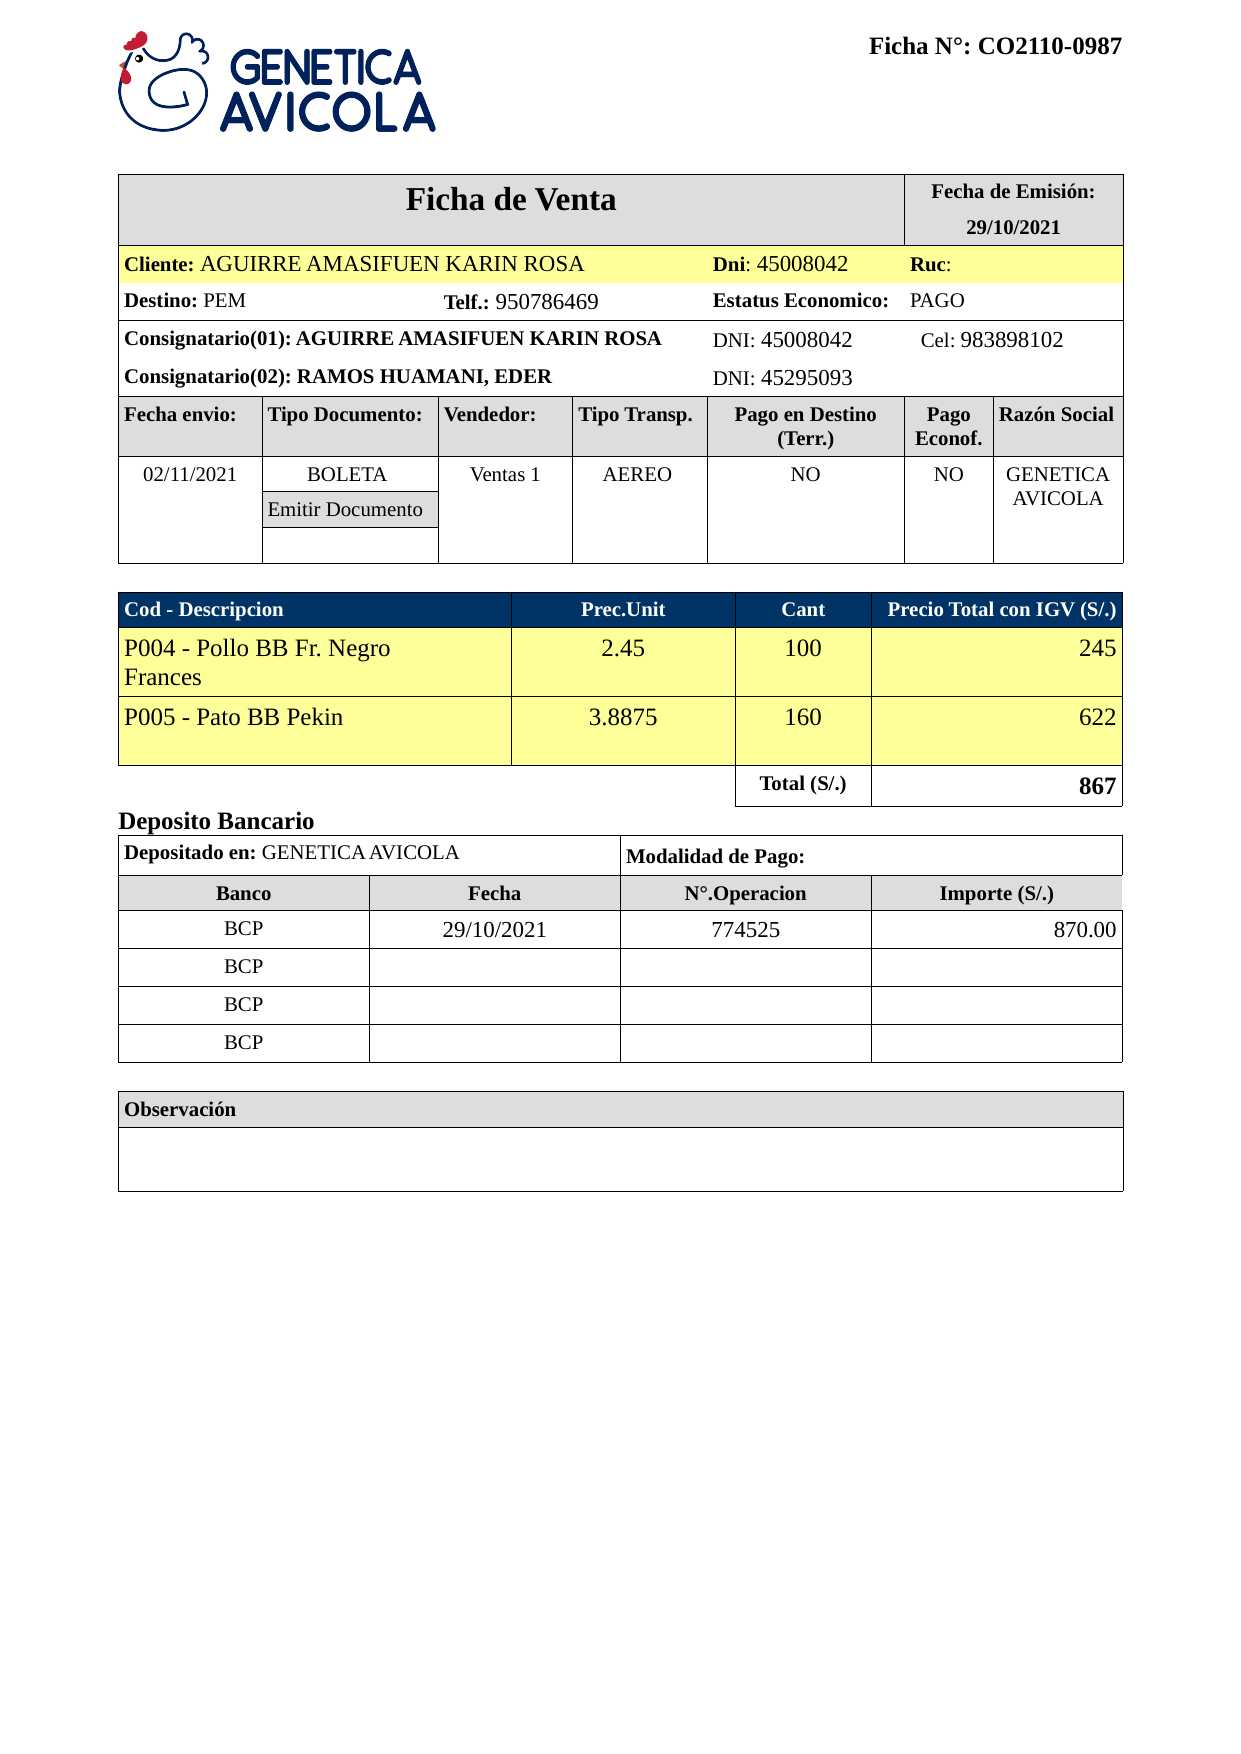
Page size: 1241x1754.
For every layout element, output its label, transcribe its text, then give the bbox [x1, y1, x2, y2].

table_cell P005 - Pato BB Pekin [119, 697, 511, 765]
table_cell BCP [119, 987, 369, 1024]
table_cell Destino: PEM [119, 283, 438, 320]
table_cell 3.8875 [512, 697, 735, 765]
table_cell DNI: 45295093 [707, 358, 1123, 396]
table_cell 29/10/2021 [905, 209, 1123, 245]
table_header Ficha de Venta [119, 175, 904, 245]
table_header Cod - Descripcion [119, 593, 511, 627]
table_cell 245 [872, 628, 1122, 696]
table_cell 02/11/2021 [119, 457, 262, 563]
text Deposito Bancario [118, 806, 1122, 834]
table_cell 622 [872, 697, 1122, 765]
table_cell Estatus Economico: [707, 283, 904, 320]
table_cell Razón Social [994, 397, 1123, 456]
table_cell BOLETA [263, 457, 438, 491]
table_cell AEREO [573, 457, 707, 563]
table_cell 774525 [621, 911, 871, 948]
table_cell Tipo Transp. [573, 397, 707, 456]
table_cell [370, 949, 620, 986]
table_cell Cliente: AGUIRRE AMASIFUEN KARIN ROSA [119, 246, 707, 283]
table_cell BCP [119, 911, 369, 948]
table_cell 867 [872, 766, 1122, 806]
table_cell [621, 949, 871, 986]
table_cell GENETICA AVICOLA [994, 457, 1123, 563]
table_cell [118, 766, 511, 806]
table_cell Consignatario(02): RAMOS HUAMANI, EDER [119, 358, 707, 396]
table_cell Tipo Documento: [263, 397, 438, 456]
table_cell [872, 987, 1122, 1024]
table_cell BCP [119, 1025, 369, 1062]
table_cell Emitir Documento [263, 492, 438, 527]
table_cell [263, 528, 438, 563]
table_cell P004 - Pollo BB Fr. Negro Frances [119, 628, 511, 696]
table_cell Pago Econof. [905, 397, 993, 456]
table_cell [370, 987, 620, 1024]
table_cell 29/10/2021 [370, 911, 620, 948]
table_cell Cel: 983898102 [915, 321, 1123, 358]
table_cell NO [708, 457, 904, 563]
table_cell BCP [119, 949, 369, 986]
table_cell Telf.: 950786469 [438, 283, 707, 320]
table_header Fecha de Emisión: [905, 175, 1123, 209]
table_cell 160 [736, 697, 871, 765]
table_cell Ruc: [904, 246, 1123, 283]
table_cell 2.45 [512, 628, 735, 696]
table_header Precio Total con IGV (S/.) [872, 593, 1122, 627]
table_cell Dni: 45008042 [707, 246, 904, 283]
table_header Prec.Unit [512, 593, 735, 627]
table_cell N°.Operacion [621, 876, 871, 910]
picture [118, 31, 436, 132]
table_cell PAGO [904, 283, 1123, 320]
table_cell NO [905, 457, 993, 563]
table_cell 870.00 [872, 911, 1122, 948]
table_cell Vendedor: [439, 397, 572, 456]
table_cell Importe (S/.) [872, 876, 1122, 910]
table_cell [119, 1128, 1123, 1191]
table_cell Fecha envio: [119, 397, 262, 456]
table_cell [621, 1025, 871, 1062]
table_cell Consignatario(01): AGUIRRE AMASIFUEN KARIN ROSA [119, 321, 707, 358]
table_cell [872, 1025, 1122, 1062]
table_cell [621, 987, 871, 1024]
table_cell Pago en Destino (Terr.) [708, 397, 904, 456]
table_cell DNI: 45008042 [707, 321, 915, 358]
table_header Modalidad de Pago: [621, 836, 1122, 875]
table_cell Ventas 1 [439, 457, 572, 563]
table_header Cant [736, 593, 871, 627]
table_cell Total (S/.) [736, 766, 871, 806]
table_header Observación [119, 1092, 1123, 1127]
table_cell Fecha [370, 876, 620, 910]
table_header Depositado en: GENETICA AVICOLA [119, 836, 620, 875]
table_cell [511, 766, 735, 806]
table_cell Banco [119, 876, 369, 910]
table_cell 100 [736, 628, 871, 696]
table_cell [872, 949, 1122, 986]
table_cell [370, 1025, 620, 1062]
